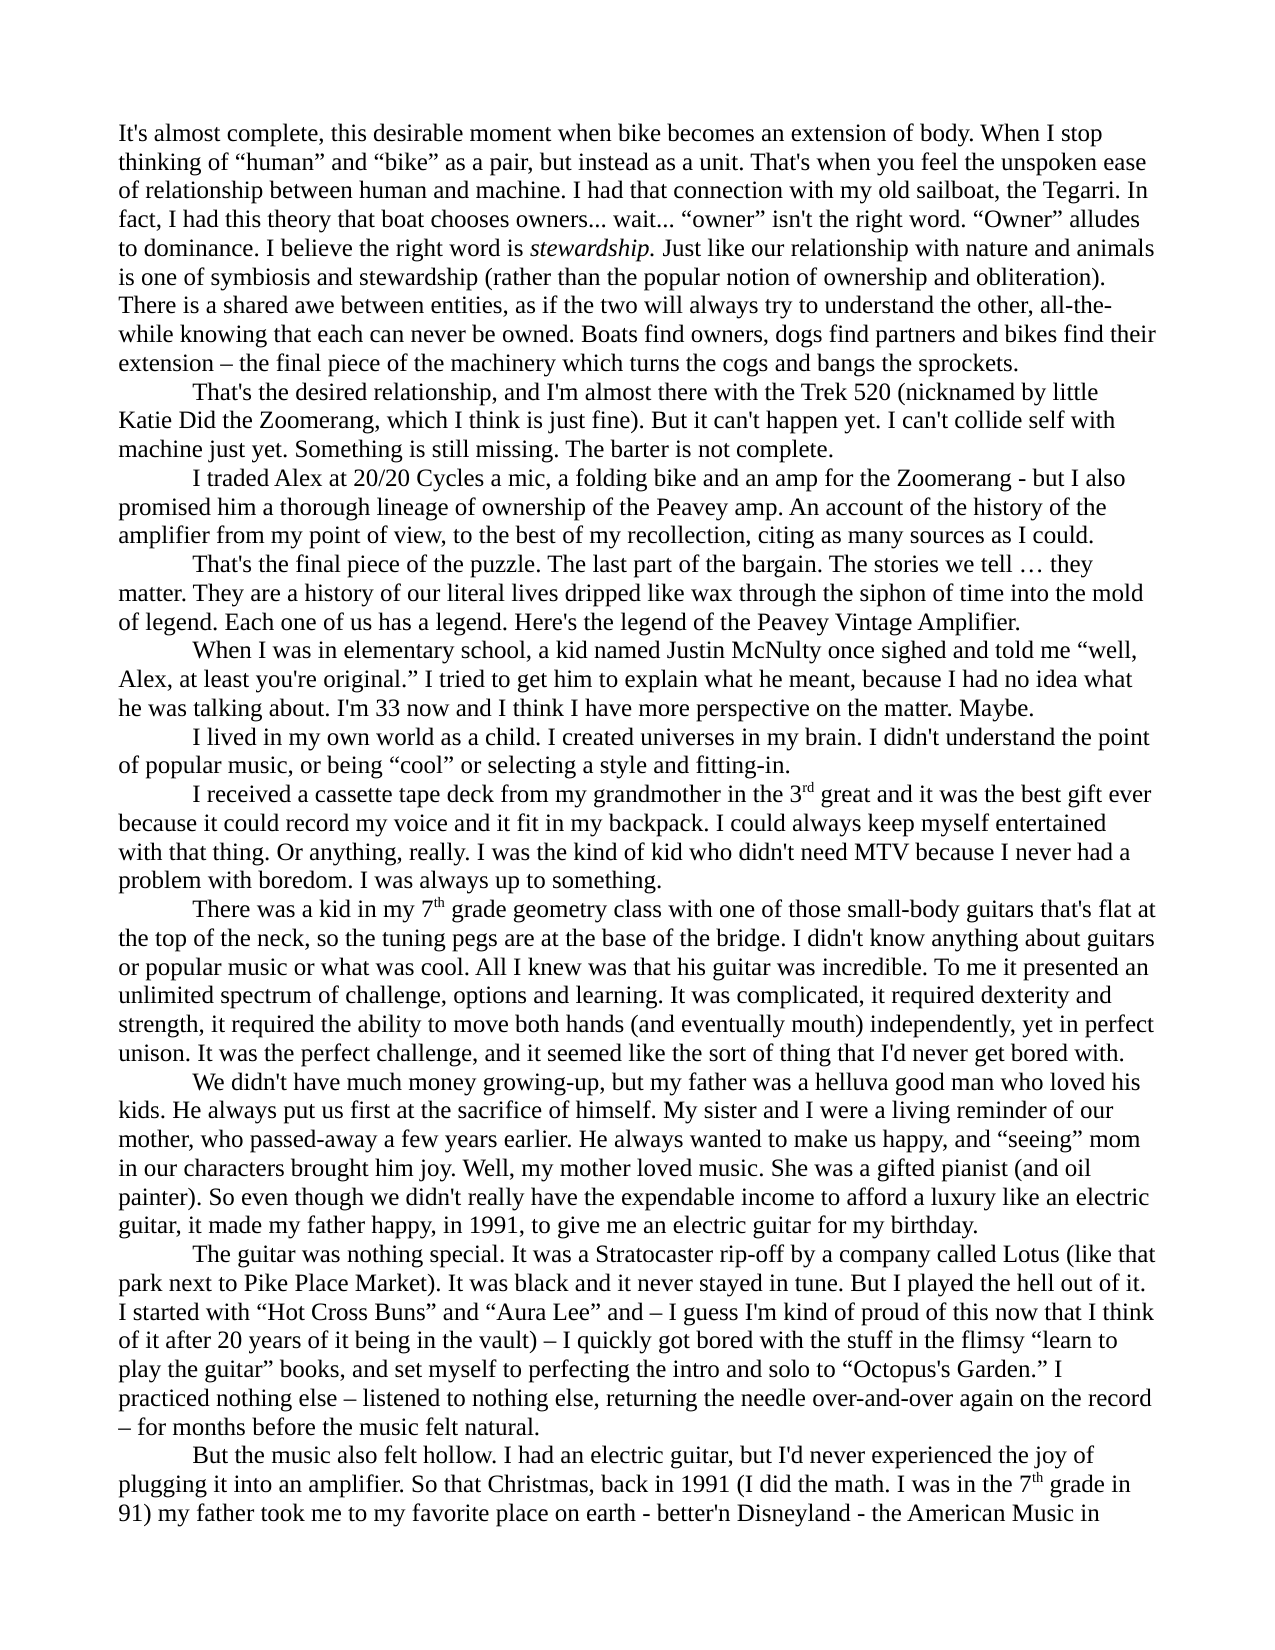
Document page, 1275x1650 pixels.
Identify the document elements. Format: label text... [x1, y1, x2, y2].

text I lived in my own world as a child. I created universes in my brain. I didn't understand the point of popular music, or being “cool” or selecting a style and fitting-in. [118, 722, 1157, 779]
text It's almost complete, this desirable moment when bike becomes an extension of body. When I stop thinking of “human” and “bike” as a pair, but instead as a unit. That's when you feel the unspoken ease of relationship between human and machine. I had that connection with my old sailboat, the Tegarri. In fact, I had this theory that boat chooses owners... wait... “owner” isn't the right word. “Owner” alludes to dominance. I believe the right word is stewardship. Just like our relationship with nature and animals is one of symbiosis and stewardship (rather than the popular notion of ownership and obliteration). There is a shared awe between entities, as if the two will always try to understand the other, all-the-while knowing that each can never be owned. Boats find owners, dogs find partners and bikes find their extension – the final piece of the machinery which turns the cogs and bangs the sprockets. [118, 118, 1157, 377]
text That's the desired relationship, and I'm almost there with the Trek 520 (nicknamed by little Katie Did the Zoomerang, which I think is just fine). But it can't happen yet. I can't collide self with machine just yet. Something is still missing. The barter is not complete. [118, 377, 1157, 463]
text But the music also felt hollow. I had an electric guitar, but I'd never experienced the joy of plugging it into an amplifier. So that Christmas, back in 1991 (I did the math. I was in the 7th grade in 91) my father took me to my favorite place on earth - better'n Disneyland - the American Music in [118, 1441, 1157, 1527]
text The guitar was nothing special. It was a Stratocaster rip-off by a company called Lotus (like that park next to Pike Place Market). It was black and it never stayed in tune. But I played the hell out of it. I started with “Hot Cross Buns” and “Aura Lee” and – I guess I'm kind of proud of this now that I think of it after 20 years of it being in the vault) – I quickly got bored with the stuff in the flimsy “learn to play the guitar” books, and set myself to perfecting the intro and solo to “Octopus's Garden.” I practiced nothing else – listened to nothing else, returning the needle over-and-over again on the record – for months before the music felt natural. [118, 1239, 1157, 1441]
text There was a kid in my 7th grade geometry class with one of those small-body guitars that's flat at the top of the neck, so the tuning pegs are at the base of the bridge. I didn't know anything about guitars or popular music or what was cool. All I knew was that his guitar was incredible. To me it presented an unlimited spectrum of challenge, options and learning. It was complicated, it required dexterity and strength, it required the ability to move both hands (and eventually mouth) independently, yet in perfect unison. It was the perfect challenge, and it seemed like the sort of thing that I'd never get bored with. [118, 894, 1157, 1067]
text I received a cassette tape deck from my grandmother in the 3rd great and it was the best gift ever because it could record my voice and it fit in my backpack. I could always keep myself entertained with that thing. Or anything, really. I was the kind of kid who didn't need MTV because I never had a problem with boredom. I was always up to something. [118, 779, 1157, 894]
text We didn't have much money growing-up, but my father was a helluva good man who loved his kids. He always put us first at the sacrifice of himself. My sister and I were a living reminder of our mother, who passed-away a few years earlier. He always wanted to make us happy, and “seeing” mom in our characters brought him joy. Well, my mother loved music. She was a gifted pianist (and oil painter). So even though we didn't really have the expendable income to afford a luxury like an electric guitar, it made my father happy, in 1991, to give me an electric guitar for my birthday. [118, 1067, 1157, 1239]
text I traded Alex at 20/20 Cycles a mic, a folding bike and an amp for the Zoomerang - but I also promised him a thorough lineage of ownership of the Peavey amp. An account of the history of the amplifier from my point of view, to the best of my recollection, citing as many sources as I could. [118, 463, 1157, 549]
text When I was in elementary school, a kid named Justin McNulty once sighed and told me “well, Alex, at least you're original.” I tried to get him to explain what he meant, because I had no idea what he was talking about. I'm 33 now and I think I have more perspective on the matter. Maybe. [118, 636, 1157, 722]
text That's the final piece of the puzzle. The last part of the bargain. The stories we tell … they matter. They are a history of our literal lives dripped like wax through the siphon of time into the mold of legend. Each one of us has a legend. Here's the legend of the Peavey Vintage Amplifier. [118, 549, 1157, 636]
